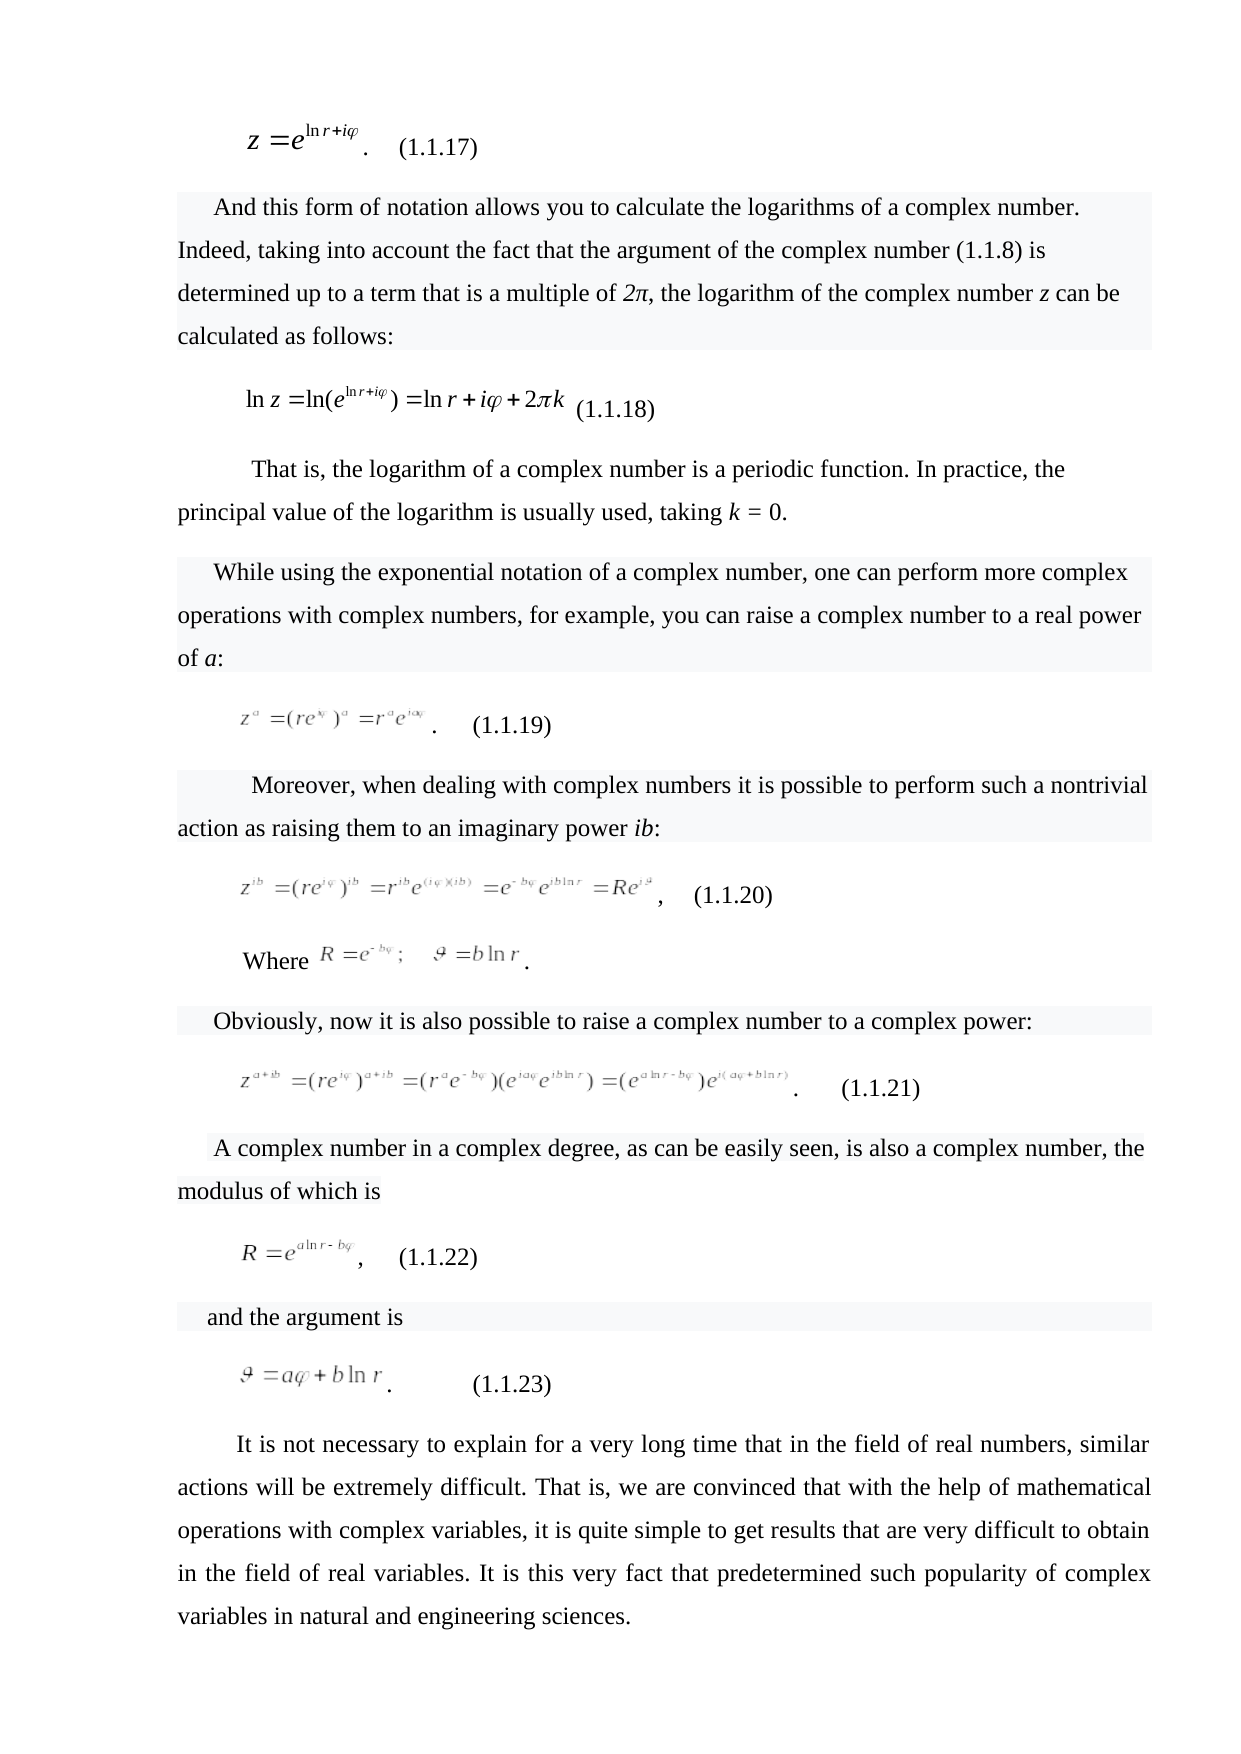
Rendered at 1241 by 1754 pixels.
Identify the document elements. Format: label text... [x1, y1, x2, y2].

text Obviously, now it is also possible to raise a complex number to a complex power: [177, 1006, 1152, 1035]
text (1.1.18) [177, 381, 1152, 423]
text Moreover, when dealing with complex numbers it is possible to perform such a nontrivial action as raising them to an imaginary power ib: [177, 770, 1152, 842]
text . (1.1.19) [177, 703, 1152, 739]
text And this form of notation allows you to calculate the logarithms of a complex number. Indeed, taking into account the fact that the argument of the complex number (1.1.8) is determined up to a term that is a multiple of 2π, the logarithm of the complex number z can be calculated as follows: [177, 192, 1152, 350]
text . (1.1.21) [177, 1066, 1152, 1102]
text It is not necessary to explain for a very long time that in the field of real numbers, similar actions will be extremely difficult. That is, we are convinced that with the help of mathematical operations with complex variables, it is quite simple to get results that are very difficult to obtain in the field of real variables. It is this very fact that predetermined such popularity of complex variables in natural and engineering sciences. [177, 1429, 1152, 1630]
text . (1.1.23) [177, 1362, 1152, 1398]
text A complex number in a complex degree, as can be easily seen, is also a complex number, the modulus of which is [177, 1133, 1152, 1204]
text While using the exponential notation of a complex number, one can perform more complex operations with complex numbers, for example, you can raise a complex number to a real power of a: [177, 557, 1152, 672]
text . (1.1.17) [177, 118, 1152, 161]
text That is, the logarithm of a complex number is a periodic function. In practice, the principal value of the logarithm is usually used, taking k = 0. [177, 454, 1152, 526]
text , (1.1.22) [177, 1236, 1152, 1271]
text Where . [177, 939, 1152, 975]
text and the argument is [177, 1302, 1152, 1331]
text , (1.1.20) [177, 873, 1152, 908]
